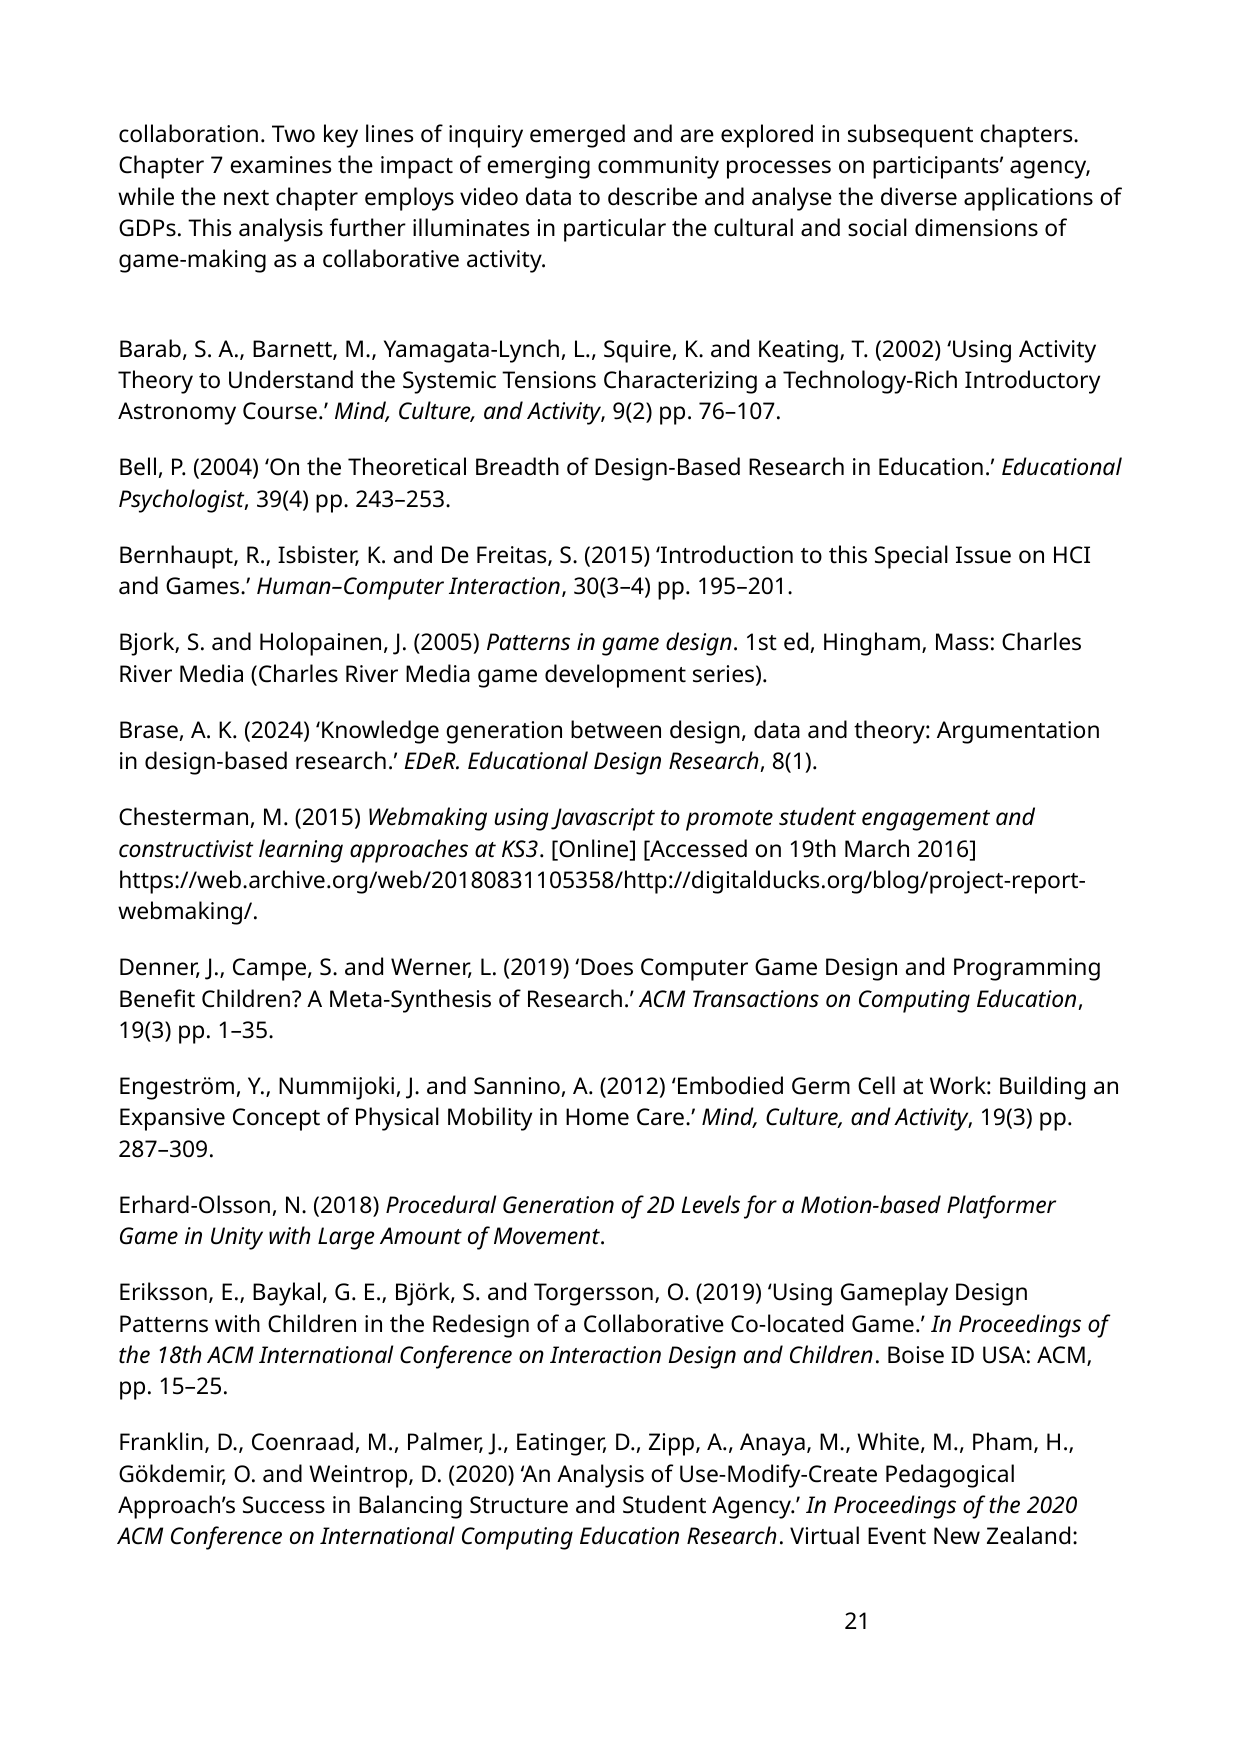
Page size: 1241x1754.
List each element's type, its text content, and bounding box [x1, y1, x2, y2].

text Engeström, Y., Nummijoki, J. and Sannino, A. (2012) ‘Embodied Germ Cell at Work: Building an Expansive Concept of Physical Mobility in Home Care.’ Mind, Culture, and Activity, 19(3) pp. 287–309. [118, 1070, 1122, 1164]
text Bell, P. (2004) ‘On the Theoretical Breadth of Design-Based Research in Education.’ Educational Psychologist, 39(4) pp. 243–253. [118, 451, 1122, 514]
text Bernhaupt, R., Isbister, K. and De Freitas, S. (2015) ‘Introduction to this Special Issue on HCI and Games.’ Human–Computer Interaction, 30(3–4) pp. 195–201. [118, 539, 1122, 601]
text Erhard-Olsson, N. (2018) Procedural Generation of 2D Levels for a Motion-based Platformer Game in Unity with Large Amount of Movement. [118, 1189, 1122, 1251]
text Eriksson, E., Baykal, G. E., Björk, S. and Torgersson, O. (2019) ‘Using Gameplay Design Patterns with Children in the Redesign of a Collaborative Co-located Game.’ In Proceedings of the 18th ACM International Conference on Interaction Design and Children. Boise ID USA: ACM, pp. 15–25. [118, 1276, 1122, 1401]
text Bjork, S. and Holopainen, J. (2005) Patterns in game design. 1st ed, Hingham, Mass: Charles River Media (Charles River Media game development series). [118, 626, 1122, 689]
text Denner, J., Campe, S. and Werner, L. (2019) ‘Does Computer Game Design and Programming Benefit Children? A Meta-Synthesis of Research.’ ACM Transactions on Computing Education, 19(3) pp. 1–35. [118, 951, 1122, 1045]
text Franklin, D., Coenraad, M., Palmer, J., Eatinger, D., Zipp, A., Anaya, M., White, M., Pham, H., Gökdemir, O. and Weintrop, D. (2020) ‘An Analysis of Use-Modify-Create Pedagogical Approach’s Success in Balancing Structure and Student Agency.’ In Proceedings of the 2020 ACM Conference on International Computing Education Research. Virtual Event New Zealand: [118, 1426, 1122, 1551]
text Chesterman, M. (2015) Webmaking using Javascript to promote student engagement and constructivist learning approaches at KS3. [Online] [Accessed on 19th March 2016] https://web.archive.org/web/20180831105358/http://digitalducks.org/blog/project-report-webmaking/. [118, 801, 1122, 926]
text Brase, A. K. (2024) ‘Knowledge generation between design, data and theory: Argumentation in design-based research.’ EDeR. Educational Design Research, 8(1). [118, 714, 1122, 776]
text Barab, S. A., Barnett, M., Yamagata-Lynch, L., Squire, K. and Keating, T. (2002) ‘Using Activity Theory to Understand the Systemic Tensions Characterizing a Technology-Rich Introductory Astronomy Course.’ Mind, Culture, and Activity, 9(2) pp. 76–107. [118, 332, 1122, 426]
text collaboration. Two key lines of inquiry emerged and are explored in subsequent chapters. Chapter 7 examines the impact of emerging community processes on participants’ agency, while the next chapter employs video data to describe and analyse the diverse applications of GDPs. This analysis further illuminates in particular the cultural and social dimensions of game-making as a collaborative activity. [118, 118, 1122, 274]
